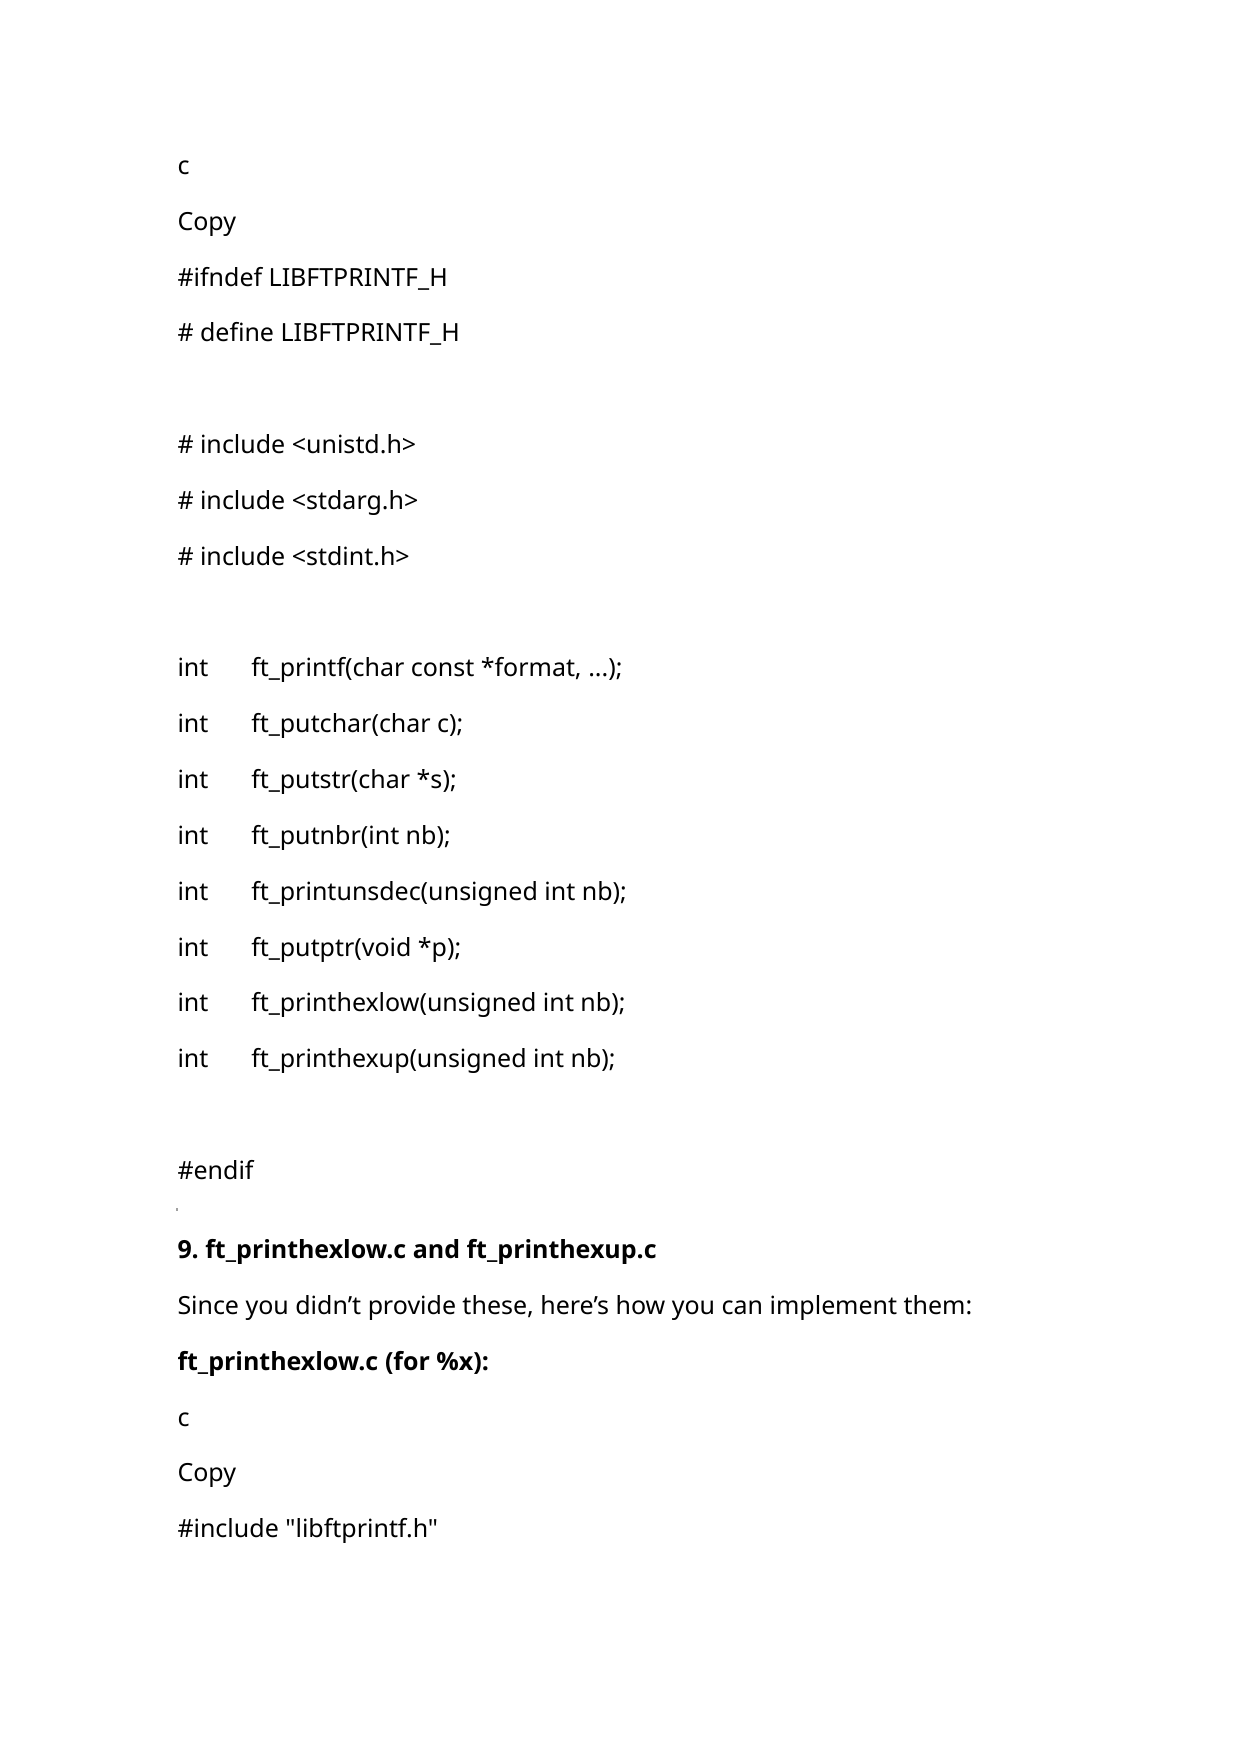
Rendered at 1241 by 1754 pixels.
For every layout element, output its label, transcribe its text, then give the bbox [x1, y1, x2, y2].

text int ft_printunsdec(unsigned int nb); [177, 873, 1063, 907]
text #include "libftprintf.h" [177, 1511, 1063, 1545]
text #ifndef LIBFTPRINTF_H [177, 259, 1063, 293]
text c [177, 1399, 1063, 1433]
text int ft_putptr(void *p); [177, 929, 1063, 963]
text Copy [177, 1455, 1063, 1489]
text int ft_putchar(char c); [177, 706, 1063, 740]
text Copy [177, 203, 1063, 237]
text # include <unistd.h> [177, 427, 1063, 461]
text # define LIBFTPRINTF_H [177, 315, 1063, 349]
text int ft_printhexup(unsigned int nb); [177, 1041, 1063, 1075]
text 9. ft_printhexlow.c and ft_printhexup.c [177, 1232, 1063, 1266]
text int ft_printhexlow(unsigned int nb); [177, 985, 1063, 1019]
text Since you didn’t provide these, here’s how you can implement them: [177, 1288, 1063, 1322]
text int ft_putstr(char *s); [177, 762, 1063, 796]
text c [177, 148, 1063, 182]
text int ft_putnbr(int nb); [177, 818, 1063, 852]
text ft_printhexlow.c (for %x): [177, 1343, 1063, 1377]
text int ft_printf(char const *format, ...); [177, 650, 1063, 684]
text # include <stdarg.h> [177, 483, 1063, 517]
text # include <stdint.h> [177, 538, 1063, 572]
text #endif [177, 1153, 1063, 1187]
